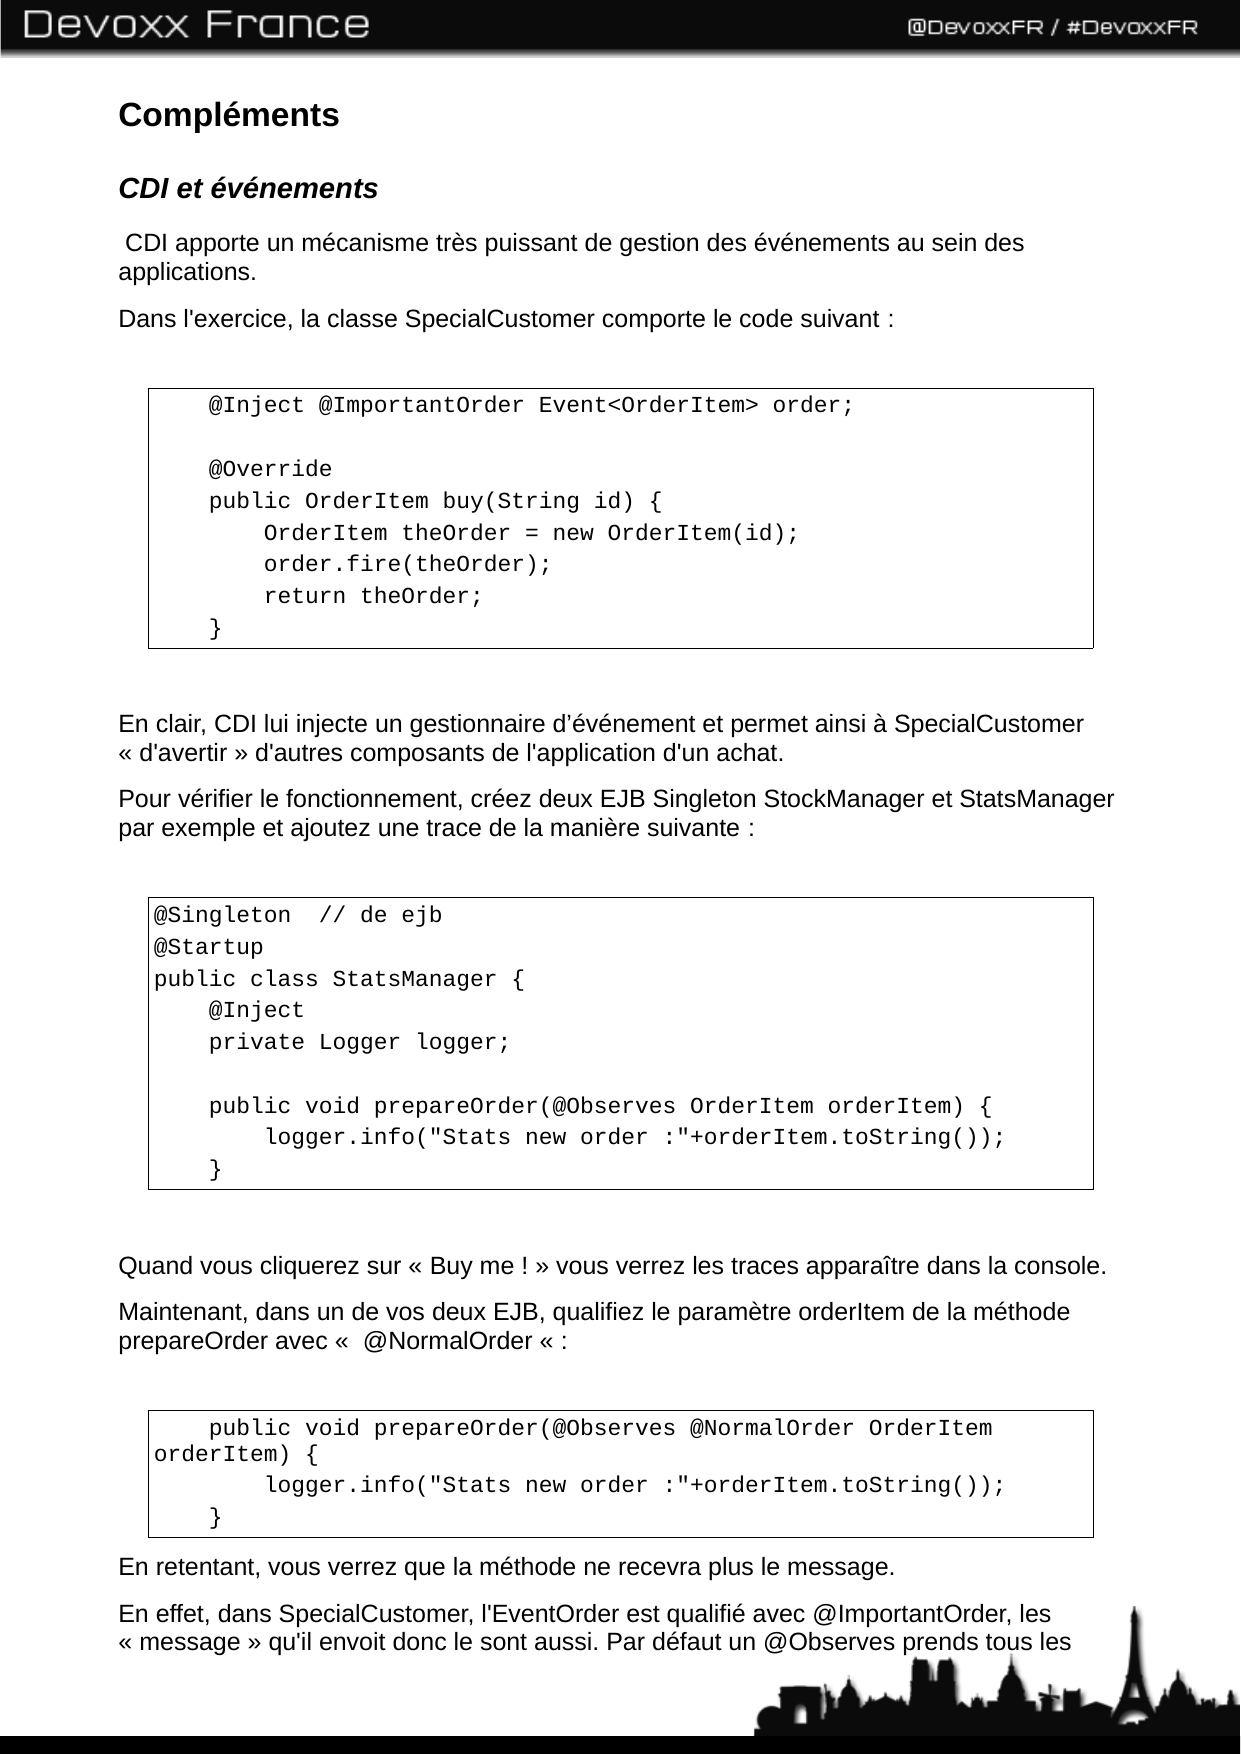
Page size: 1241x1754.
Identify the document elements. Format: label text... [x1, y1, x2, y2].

text @Inject @ImportantOrder Event<OrderItem> order; [149, 389, 1093, 420]
text @Startup [149, 929, 1093, 961]
picture [0, 0, 1240, 58]
text public class StatsManager { [149, 961, 1093, 993]
text private Logger logger; [149, 1024, 1093, 1056]
text Dans l'exercice, la classe SpecialCustomer comporte le code suivant : [118, 304, 1122, 332]
picture [755, 1615, 762, 1621]
text @Singleton // de ejb [149, 898, 1093, 929]
picture [753, 1598, 1240, 1736]
text } [149, 1499, 1093, 1537]
text logger.info("Stats new order :"+orderItem.toString()); [149, 1468, 1093, 1499]
subtitle CDI et événements [118, 171, 1122, 204]
text CDI apporte un mécanisme très puissant de gestion des événements au sein des applications. [118, 228, 1122, 286]
text } [149, 610, 1093, 648]
text public void prepareOrder(@Observes @NormalOrder OrderItem orderItem) { [149, 1411, 1093, 1468]
text Pour vérifier le fonctionnement, créez deux EJB Singleton StockManager et StatsManager par exemple et ajoutez une trace de la manière suivante : [118, 784, 1122, 842]
text En effet, dans SpecialCustomer, l'EventOrder est qualifié avec @ImportantOrder, les « message » qu'il envoit donc le sont aussi. Par défaut un @Observes prends tous les messages correspondant au type java émis, sauf si l'on spécifie le qualifier. [118, 1598, 753, 1656]
text Maintenant, dans un de vos deux EJB, qualifiez le paramètre orderItem de la méthode prepareOrder avec « @NormalOrder « : [118, 1297, 1122, 1354]
text @Inject [149, 993, 1093, 1024]
text return theOrder; [149, 578, 1093, 610]
text order.fire(theOrder); [149, 547, 1093, 578]
text logger.info("Stats new order :"+orderItem.toString()); [149, 1120, 1093, 1151]
text public void prepareOrder(@Observes OrderItem orderItem) { [149, 1088, 1093, 1120]
text Quand vous cliquerez sur « Buy me ! » vous verrez les traces apparaître dans la console. [118, 1251, 1122, 1279]
text @Override [149, 451, 1093, 483]
subtitle Compléments [118, 94, 1122, 133]
text OrderItem theOrder = new OrderItem(id); [149, 515, 1093, 547]
text public OrderItem buy(String id) { [149, 483, 1093, 515]
text En clair, CDI lui injecte un gestionnaire d’événement et permet ainsi à SpecialCustomer « d'avertir » d'autres composants de l'application d'un achat. [118, 709, 1122, 767]
text } [149, 1151, 1093, 1189]
text En retentant, vous verrez que la méthode ne recevra plus le message. [118, 1552, 1122, 1581]
